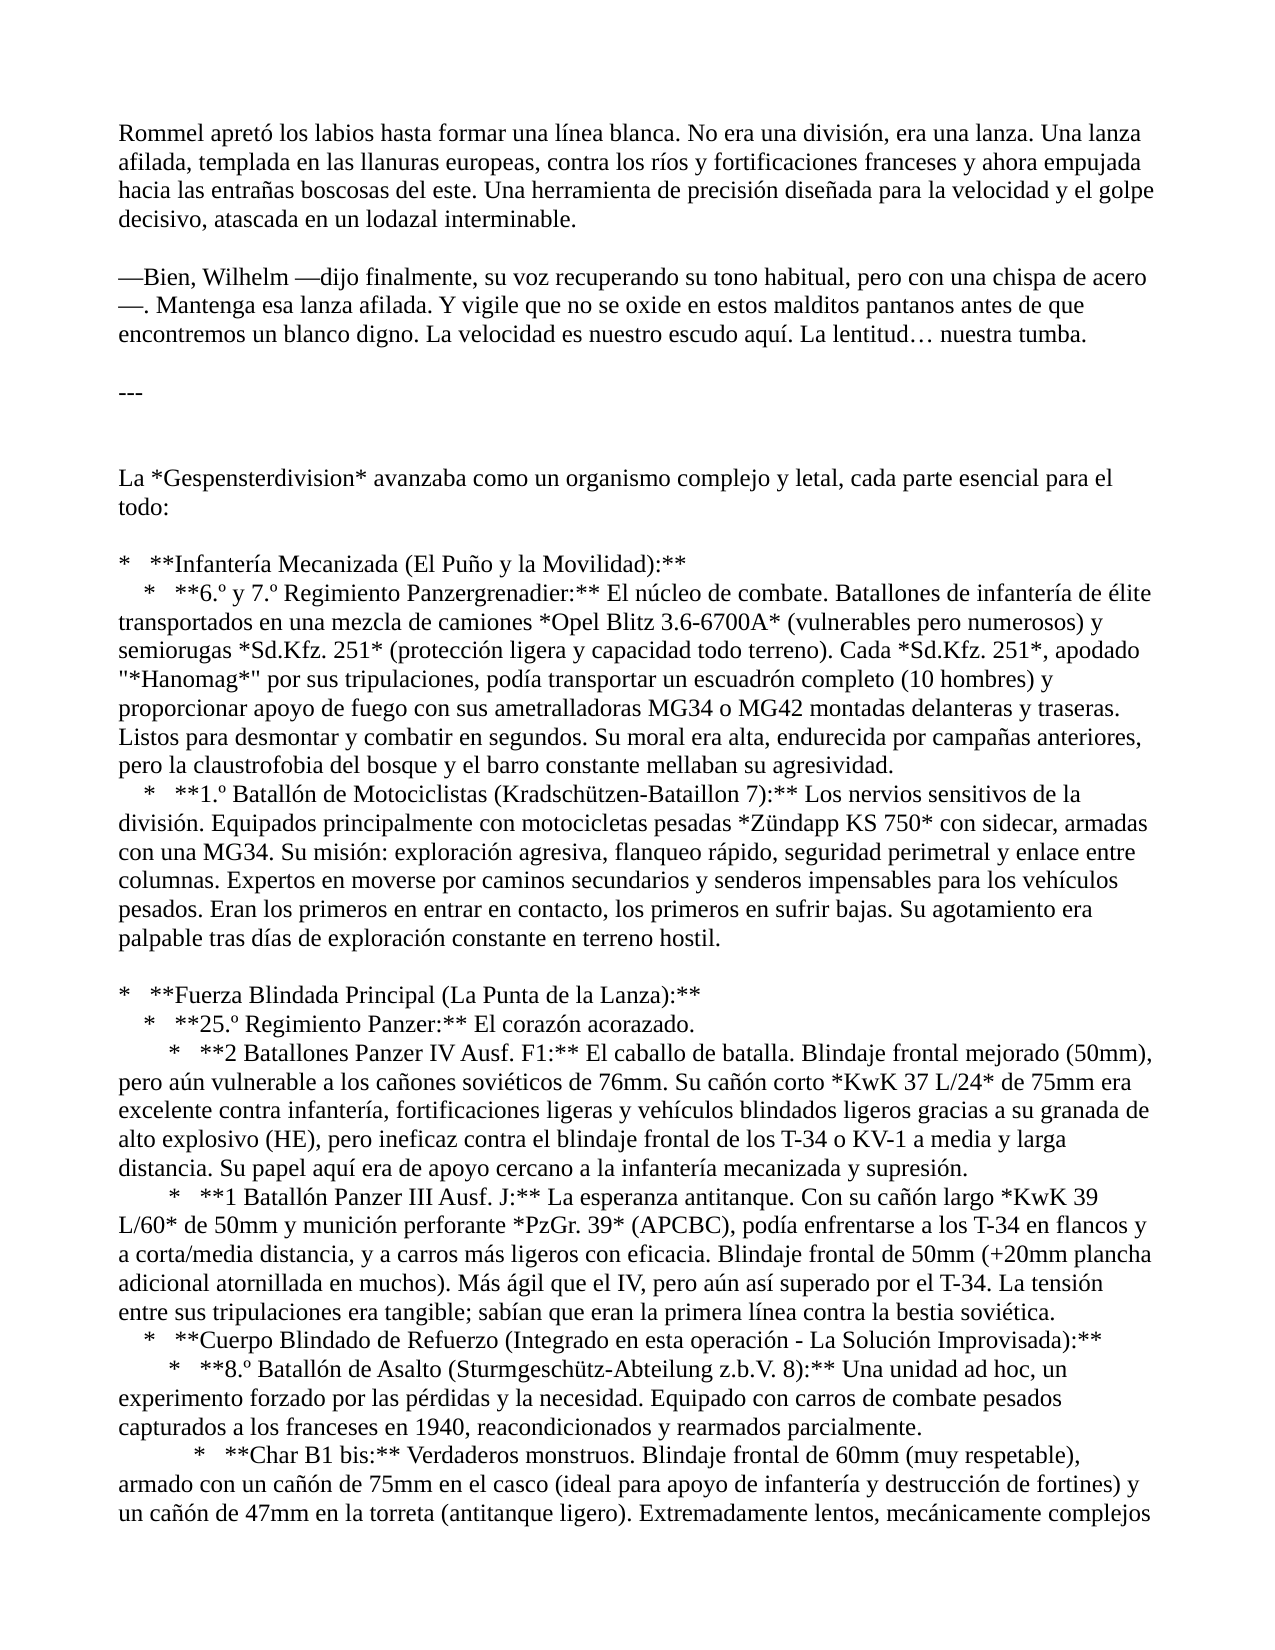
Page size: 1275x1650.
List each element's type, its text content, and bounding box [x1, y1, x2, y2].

text * **25.º Regimiento Panzer:** El corazón acorazado. [118, 1009, 1157, 1038]
text Rommel apretó los labios hasta formar una línea blanca. No era una división, era una lanza. Una lanza afilada, templada en las llanuras europeas, contra los ríos y fortificaciones franceses y ahora empujada hacia las entrañas boscosas del este. Una herramienta de precisión diseñada para la velocidad y el golpe decisivo, atascada en un lodazal interminable. [118, 118, 1157, 233]
text --- [118, 377, 1157, 406]
text * **2 Batallones Panzer IV Ausf. F1:** El caballo de batalla. Blindaje frontal mejorado (50mm), pero aún vulnerable a los cañones soviéticos de 76mm. Su cañón corto *KwK 37 L/24* de 75mm era excelente contra infantería, fortificaciones ligeras y vehículos blindados ligeros gracias a su granada de alto explosivo (HE), pero ineficaz contra el blindaje frontal de los T-34 o KV-1 a media y larga distancia. Su papel aquí era de apoyo cercano a la infantería mecanizada y supresión. [118, 1038, 1157, 1182]
text * **Char B1 bis:** Verdaderos monstruos. Blindaje frontal de 60mm (muy respetable), armado con un cañón de 75mm en el casco (ideal para apoyo de infantería y destrucción de fortines) y un cañón de 47mm en la torreta (antitanque ligero). Extremadamente lentos, mecánicamente complejos [118, 1441, 1157, 1527]
text * **1 Batallón Panzer III Ausf. J:** La esperanza antitanque. Con su cañón largo *KwK 39 L/60* de 50mm y munición perforante *PzGr. 39* (APCBC), podía enfrentarse a los T-34 en flancos y a corta/media distancia, y a carros más ligeros con eficacia. Blindaje frontal de 50mm (+20mm plancha adicional atornillada en muchos). Más ágil que el IV, pero aún así superado por el T-34. La tensión entre sus tripulaciones era tangible; sabían que eran la primera línea contra la bestia soviética. [118, 1182, 1157, 1326]
text * **Cuerpo Blindado de Refuerzo (Integrado en esta operación - La Solución Improvisada):** [118, 1326, 1157, 1354]
text * **8.º Batallón de Asalto (Sturmgeschütz-Abteilung z.b.V. 8):** Una unidad ad hoc, un experimento forzado por las pérdidas y la necesidad. Equipado con carros de combate pesados capturados a los franceses en 1940, reacondicionados y rearmados parcialmente. [118, 1354, 1157, 1441]
text —Bien, Wilhelm —dijo finalmente, su voz recuperando su tono habitual, pero con una chispa de acero—. Mantenga esa lanza afilada. Y vigile que no se oxide en estos malditos pantanos antes de que encontremos un blanco digno. La velocidad es nuestro escudo aquí. La lentitud… nuestra tumba. [118, 262, 1157, 348]
text * **1.º Batallón de Motociclistas (Kradschützen-Bataillon 7):** Los nervios sensitivos de la división. Equipados principalmente con motocicletas pesadas *Zündapp KS 750* con sidecar, armadas con una MG34. Su misión: exploración agresiva, flanqueo rápido, seguridad perimetral y enlace entre columnas. Expertos en moverse por caminos secundarios y senderos impensables para los vehículos pesados. Eran los primeros en entrar en contacto, los primeros en sufrir bajas. Su agotamiento era palpable tras días de exploración constante en terreno hostil. [118, 779, 1157, 952]
text * **Fuerza Blindada Principal (La Punta de la Lanza):** [118, 981, 1157, 1009]
text * **6.º y 7.º Regimiento Panzergrenadier:** El núcleo de combate. Batallones de infantería de élite transportados en una mezcla de camiones *Opel Blitz 3.6-6700A* (vulnerables pero numerosos) y semiorugas *Sd.Kfz. 251* (protección ligera y capacidad todo terreno). Cada *Sd.Kfz. 251*, apodado "*Hanomag*" por sus tripulaciones, podía transportar un escuadrón completo (10 hombres) y proporcionar apoyo de fuego con sus ametralladoras MG34 o MG42 montadas delanteras y traseras. Listos para desmontar y combatir en segundos. Su moral era alta, endurecida por campañas anteriores, pero la claustrofobia del bosque y el barro constante mellaban su agresividad. [118, 578, 1157, 779]
text La *Gespensterdivision* avanzaba como un organismo complejo y letal, cada parte esencial para el todo: [118, 463, 1157, 521]
text * **Infantería Mecanizada (El Puño y la Movilidad):** [118, 549, 1157, 578]
